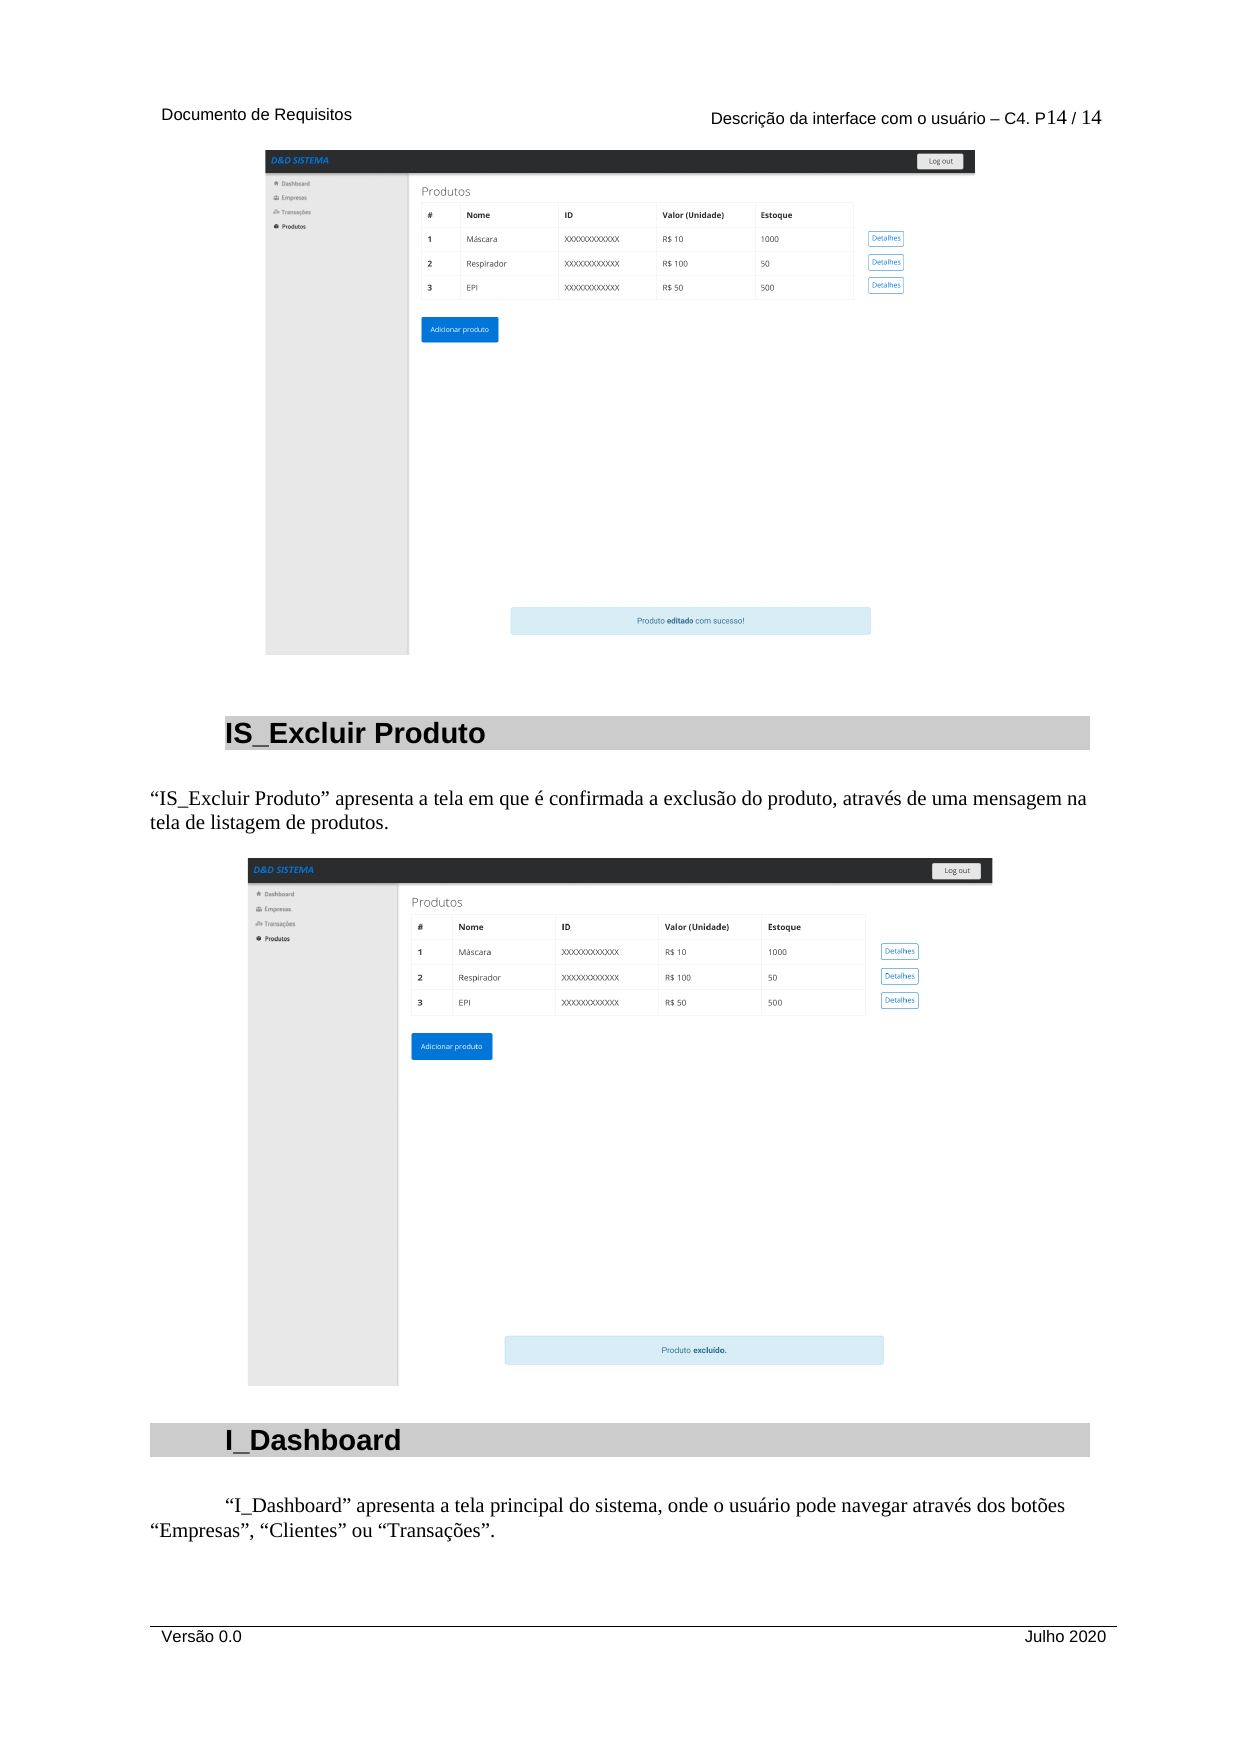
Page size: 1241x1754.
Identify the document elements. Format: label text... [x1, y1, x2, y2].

text “IS_Excluir Produto” apresenta a tela em que é confirmada a exclusão do produto, através de uma mensagem na tela de listagem de produtos. [150, 786, 1090, 834]
subtitle IS_Excluir Produto [225, 716, 1090, 750]
list “I_Dashboard” apresenta a tela principal do sistema, onde o usuário pode navegar através dos botões “Empresas”, “Clientes” ou “Transações”. [150, 1493, 1090, 1542]
list I_Dashboard [150, 1423, 1090, 1457]
